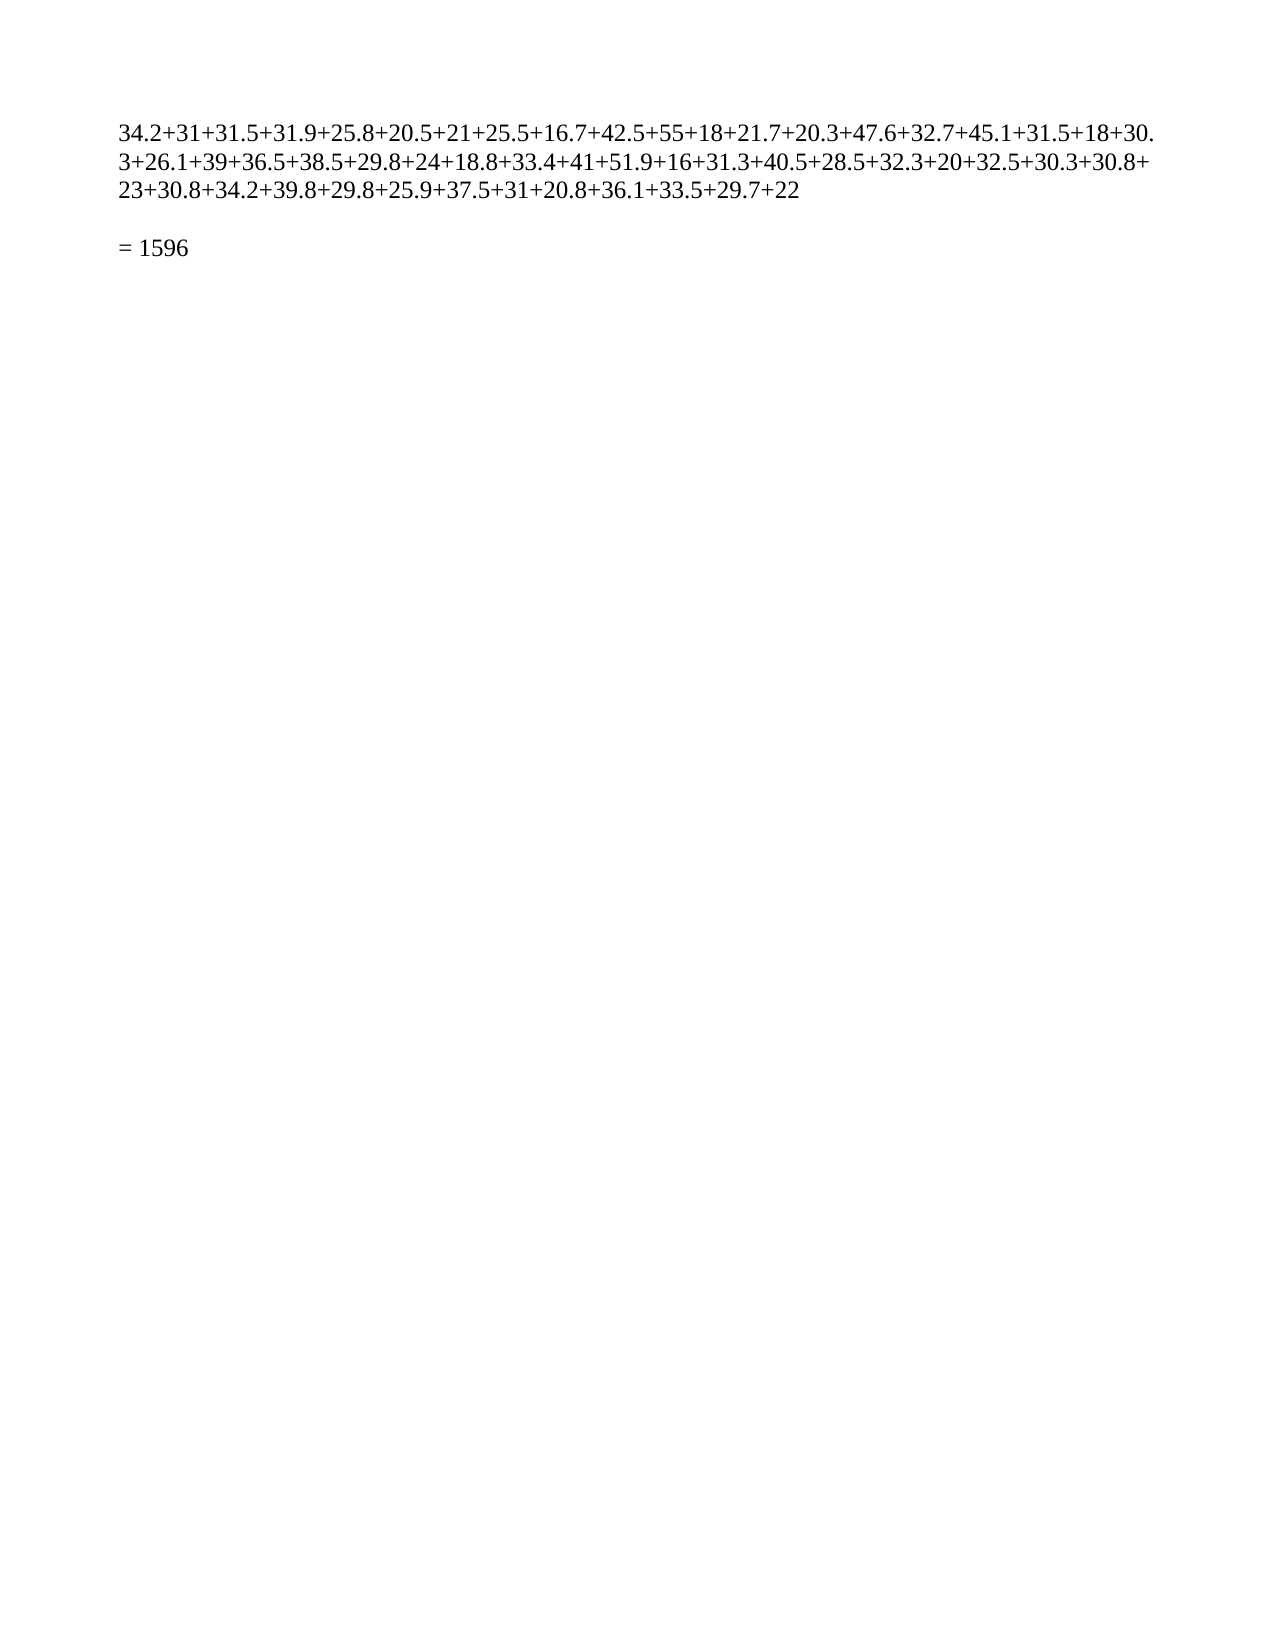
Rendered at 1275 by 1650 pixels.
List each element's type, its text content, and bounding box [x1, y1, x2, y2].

text 34.2+31+31.5+31.9+25.8+20.5+21+25.5+16.7+42.5+55+18+21.7+20.3+47.6+32.7+45.1+31.5+18+30.3+26.1+39+36.5+38.5+29.8+24+18.8+33.4+41+51.9+16+31.3+40.5+28.5+32.3+20+32.5+30.3+30.8+23+30.8+34.2+39.8+29.8+25.9+37.5+31+20.8+36.1+33.5+29.7+22 [118, 118, 1157, 204]
text = 1596 [118, 233, 1157, 262]
